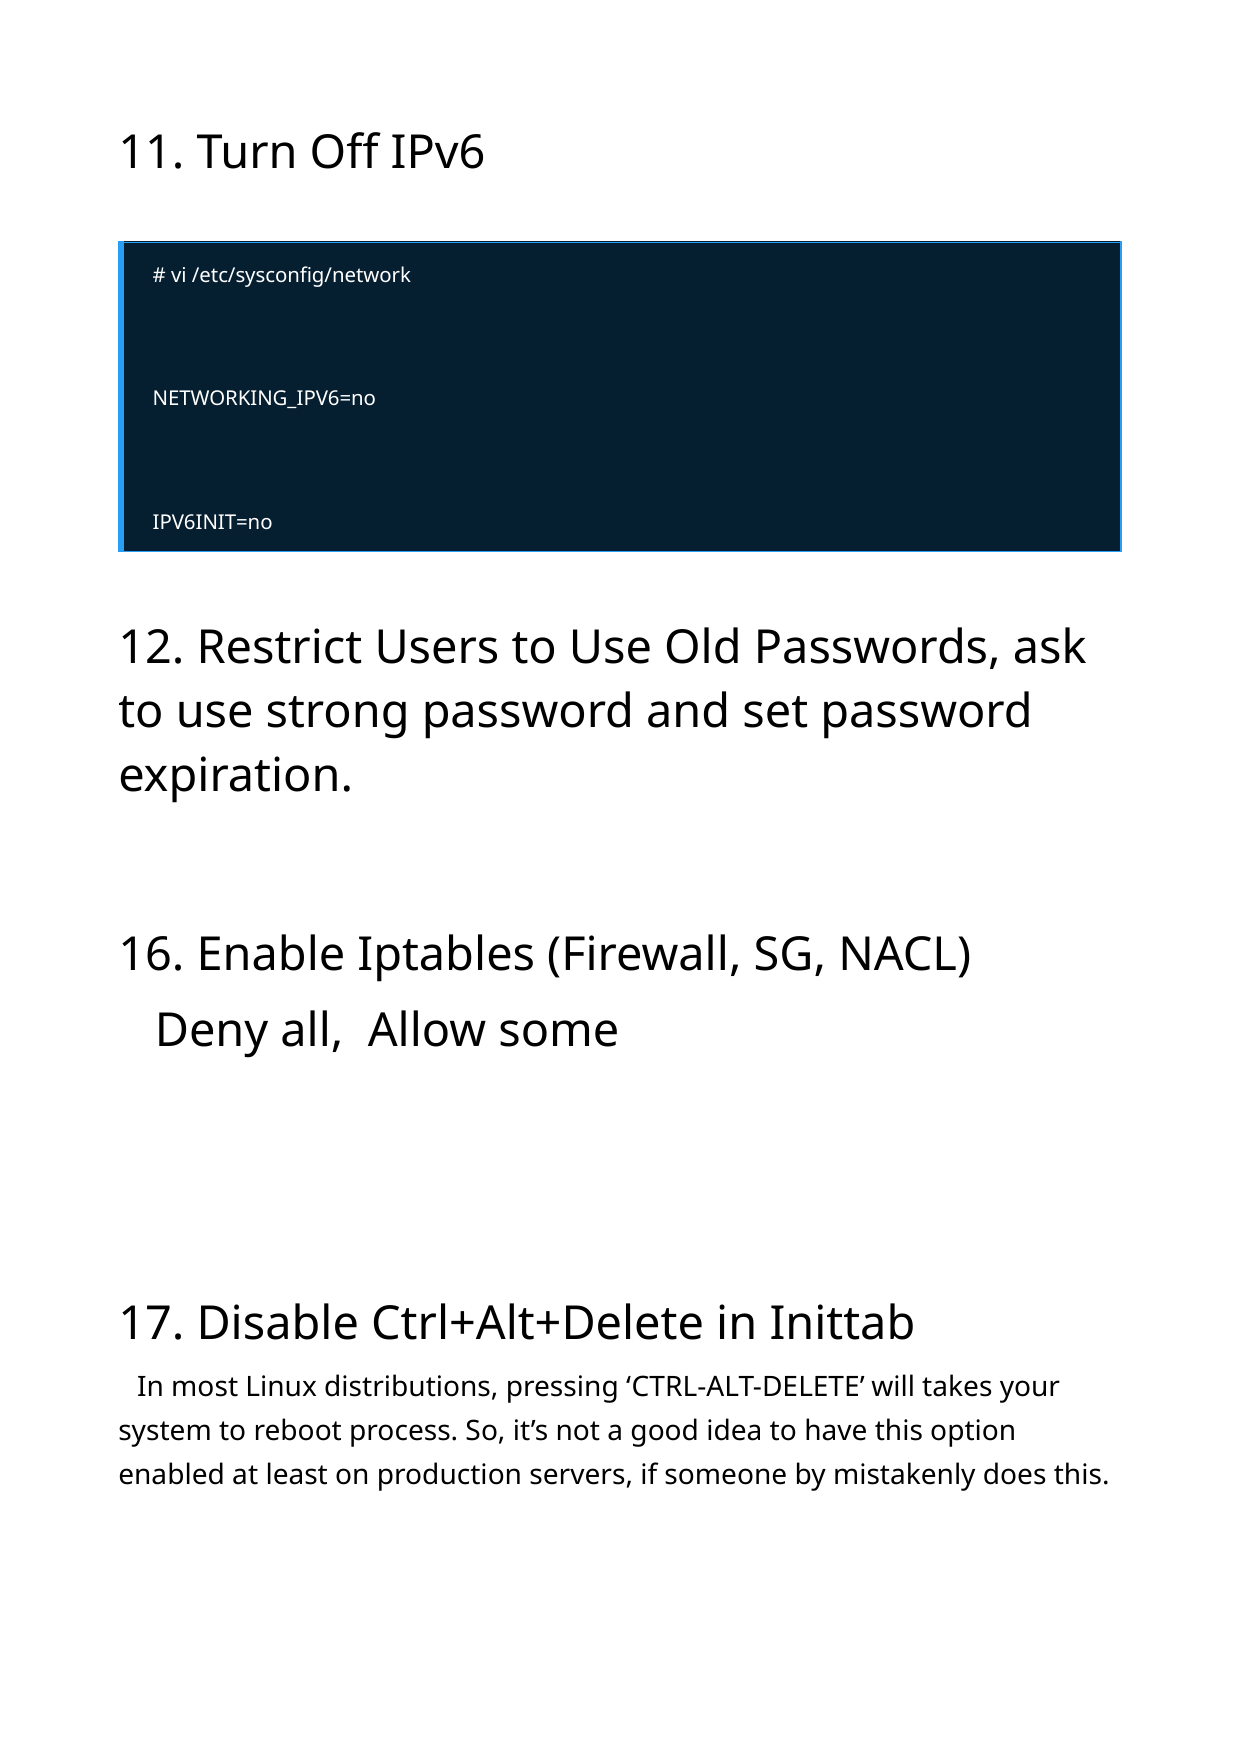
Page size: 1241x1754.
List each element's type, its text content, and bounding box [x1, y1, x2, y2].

subtitle 11. Turn Off IPv6 [118, 118, 1122, 182]
subtitle 12. Restrict Users to Use Old Passwords, ask to use strong password and set password expiration. [118, 614, 1122, 805]
text IPV6INIT=no [124, 488, 1120, 551]
text NETWORKING_IPV6=no [124, 365, 1120, 412]
text # vi /etc/sysconfig/network [124, 243, 1120, 288]
text Deny all, Allow some [118, 997, 1122, 1061]
text In most Linux distributions, pressing ‘CTRL-ALT-DELETE’ will takes your system to reboot process. So, it’s not a good idea to have this option enabled at least on production servers, if someone by mistakenly does this. [118, 1366, 1122, 1492]
subtitle 17. Disable Ctrl+Alt+Delete in Inittab [118, 1289, 1122, 1353]
subtitle 16. Enable Iptables (Firewall, SG, NACL) [118, 920, 1122, 984]
